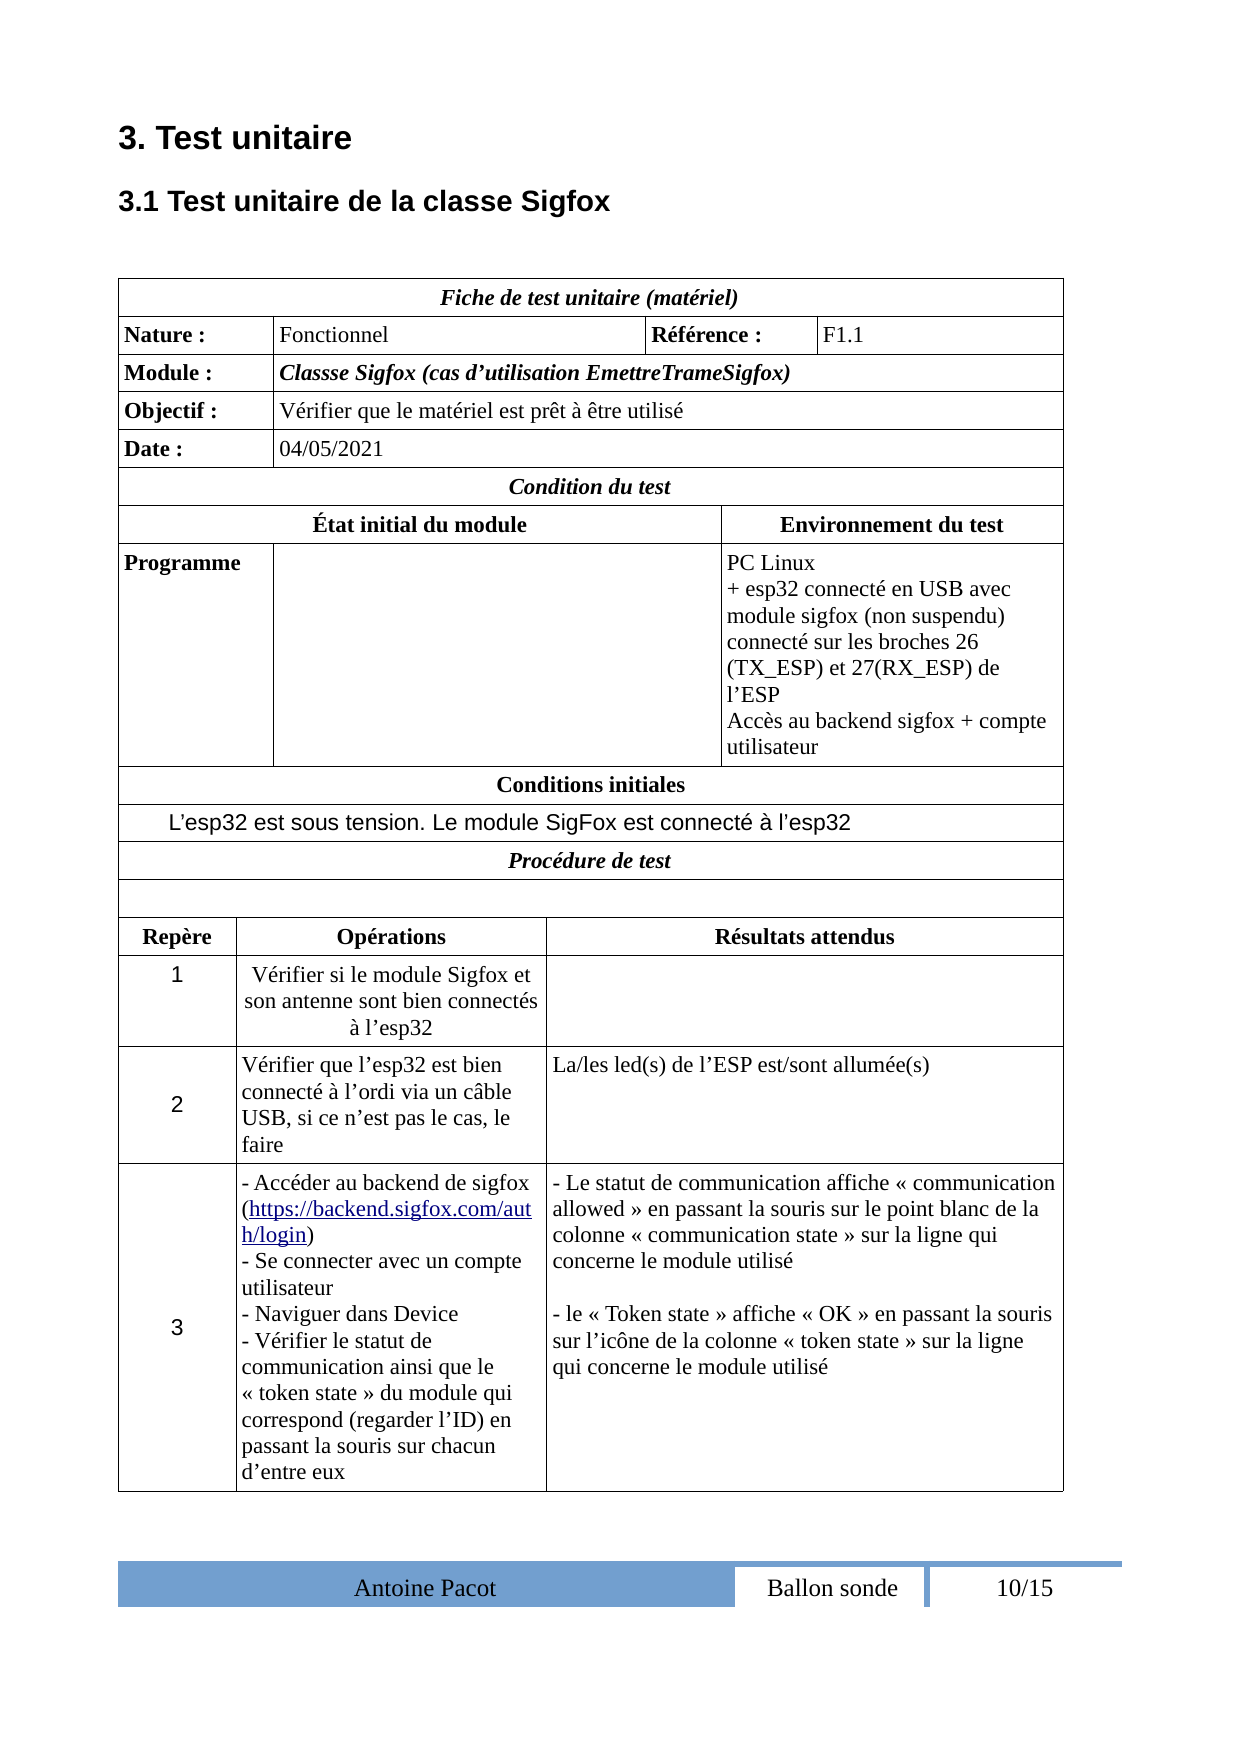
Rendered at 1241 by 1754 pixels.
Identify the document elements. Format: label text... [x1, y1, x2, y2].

table_cell Environnement du test [722, 506, 1063, 543]
table_cell Repère [119, 918, 236, 955]
table_cell Objectif : [119, 392, 273, 429]
table_cell F1.1 [818, 317, 1063, 353]
table_cell 3 [119, 1164, 236, 1491]
table_cell Vérifier si le module Sigfox et son antenne sont bien connectés à l’esp32 [237, 956, 546, 1046]
table_cell Condition du test [119, 468, 1063, 505]
table_cell - Accéder au backend de sigfox (https://backend.sigfox.com/auth/login) - Se connecter avec un compte utilisateur - Naviguer dans Device - Vérifier le statut de communication ainsi que le « token state » du module qui correspond (regarder l’ID) en passant la souris sur chacun d’entre eux [237, 1164, 546, 1491]
table_cell Référence : [646, 317, 817, 353]
table_header Fiche de test unitaire (matériel) [119, 279, 1063, 316]
subtitle 3. Test unitaire [118, 118, 1122, 157]
table_cell Programme [119, 544, 273, 766]
table_cell - Le statut de communication affiche « communication allowed » en passant la souris sur le point blanc de la colonne « communication state » sur la ligne qui concerne le module utilisé - le « Token state » affiche « OK » en passant la souris sur l’icône de la colonne « token state » sur la ligne qui concerne le module utilisé [547, 1164, 1063, 1491]
table_cell 04/05/2021 [274, 430, 1063, 467]
table_cell 2 [119, 1047, 236, 1163]
table_cell PC Linux + esp32 connecté en USB avec module sigfox (non suspendu) connecté sur les broches 26 (TX_ESP) et 27(RX_ESP) de l’ESP Accès au backend sigfox + compte utilisateur [722, 544, 1063, 766]
table_cell La/les led(s) de l’ESP est/sont allumée(s) [547, 1047, 1063, 1163]
table_cell Conditions initiales [119, 767, 1063, 803]
subtitle 3.1 Test unitaire de la classe Sigfox [118, 184, 1122, 218]
table_cell Résultats attendus [547, 918, 1063, 955]
table_cell Classse Sigfox (cas d’utilisation EmettreTrameSigfox) [274, 355, 1063, 391]
table_cell L’esp32 est sous tension. Le module SigFox est connecté à l’esp32 [119, 805, 1063, 841]
table_cell 1 [119, 956, 236, 1046]
table_cell [274, 544, 721, 766]
table_cell Nature : [119, 317, 273, 353]
table_cell Opérations [237, 918, 546, 955]
table_cell Module : [119, 355, 273, 391]
table_cell [119, 880, 1063, 917]
table_cell Procédure de test [119, 842, 1063, 879]
table_cell Fonctionnel [274, 317, 645, 353]
table_cell Vérifier que l’esp32 est bien connecté à l’ordi via un câble USB, si ce n’est pas le cas, le faire [237, 1047, 546, 1163]
table_cell Vérifier que le matériel est prêt à être utilisé [274, 392, 1063, 429]
table_cell [547, 956, 1063, 1046]
table_cell Date : [119, 430, 273, 467]
table_cell État initial du module [119, 506, 721, 543]
